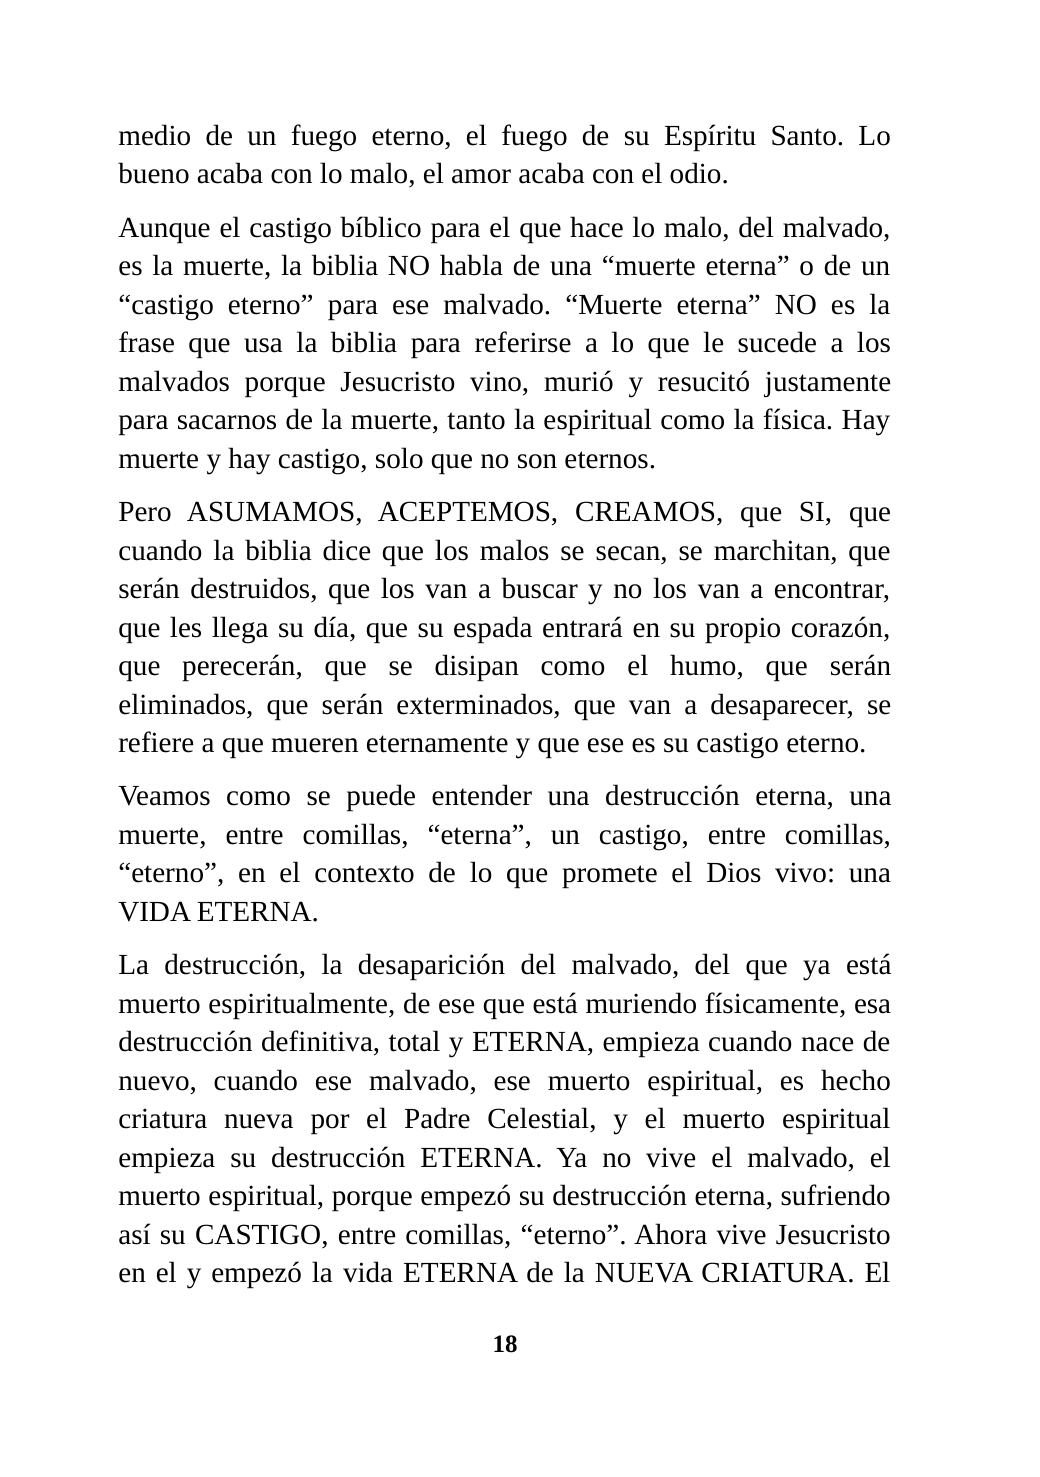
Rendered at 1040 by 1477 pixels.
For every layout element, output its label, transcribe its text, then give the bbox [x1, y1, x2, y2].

text medio de un fuego eterno, el fuego de su Espíritu Santo. Lo bueno acaba con lo malo, el amor acaba con el odio. [118, 118, 892, 190]
text La destrucción, la desaparición del malvado, del que ya está muerto espiritualmente, de ese que está muriendo físicamente, esa destrucción definitiva, total y ETERNA, empieza cuando nace de nuevo, cuando ese malvado, ese muerto espiritual, es hecho criatura nueva por el Padre Celestial, y el muerto espiritual empieza su destrucción ETERNA. Ya no vive el malvado, el muerto espiritual, porque empezó su destrucción eterna, sufriendo así su CASTIGO, entre comillas, “eterno”. Ahora vive Jesucristo en el y empezó la vida ETERNA de la NUEVA CRIATURA. El [118, 947, 892, 1289]
text Pero ASUMAMOS, ACEPTEMOS, CREAMOS, que SI, que cuando la biblia dice que los malos se secan, se marchitan, que serán destruidos, que los van a buscar y no los van a encontrar, que les llega su día, que su espada entrará en su propio corazón, que perecerán, que se disipan como el humo, que serán eliminados, que serán exterminados, que van a desaparecer, se refiere a que mueren eternamente y que ese es su castigo eterno. [118, 494, 892, 759]
text Aunque el castigo bíblico para el que hace lo malo, del malvado, es la muerte, la biblia NO habla de una “muerte eterna” o de un “castigo eterno” para ese malvado. “Muerte eterna” NO es la frase que usa la biblia para referirse a lo que le sucede a los malvados porque Jesucristo vino, murió y resucitó justamente para sacarnos de la muerte, tanto la espiritual como la física. Hay muerte y hay castigo, solo que no son eternos. [118, 210, 892, 474]
text Veamos como se puede entender una destrucción eterna, una muerte, entre comillas, “eterna”, un castigo, entre comillas, “eterno”, en el contexto de lo que promete el Dios vivo: una VIDA ETERNA. [118, 778, 892, 928]
